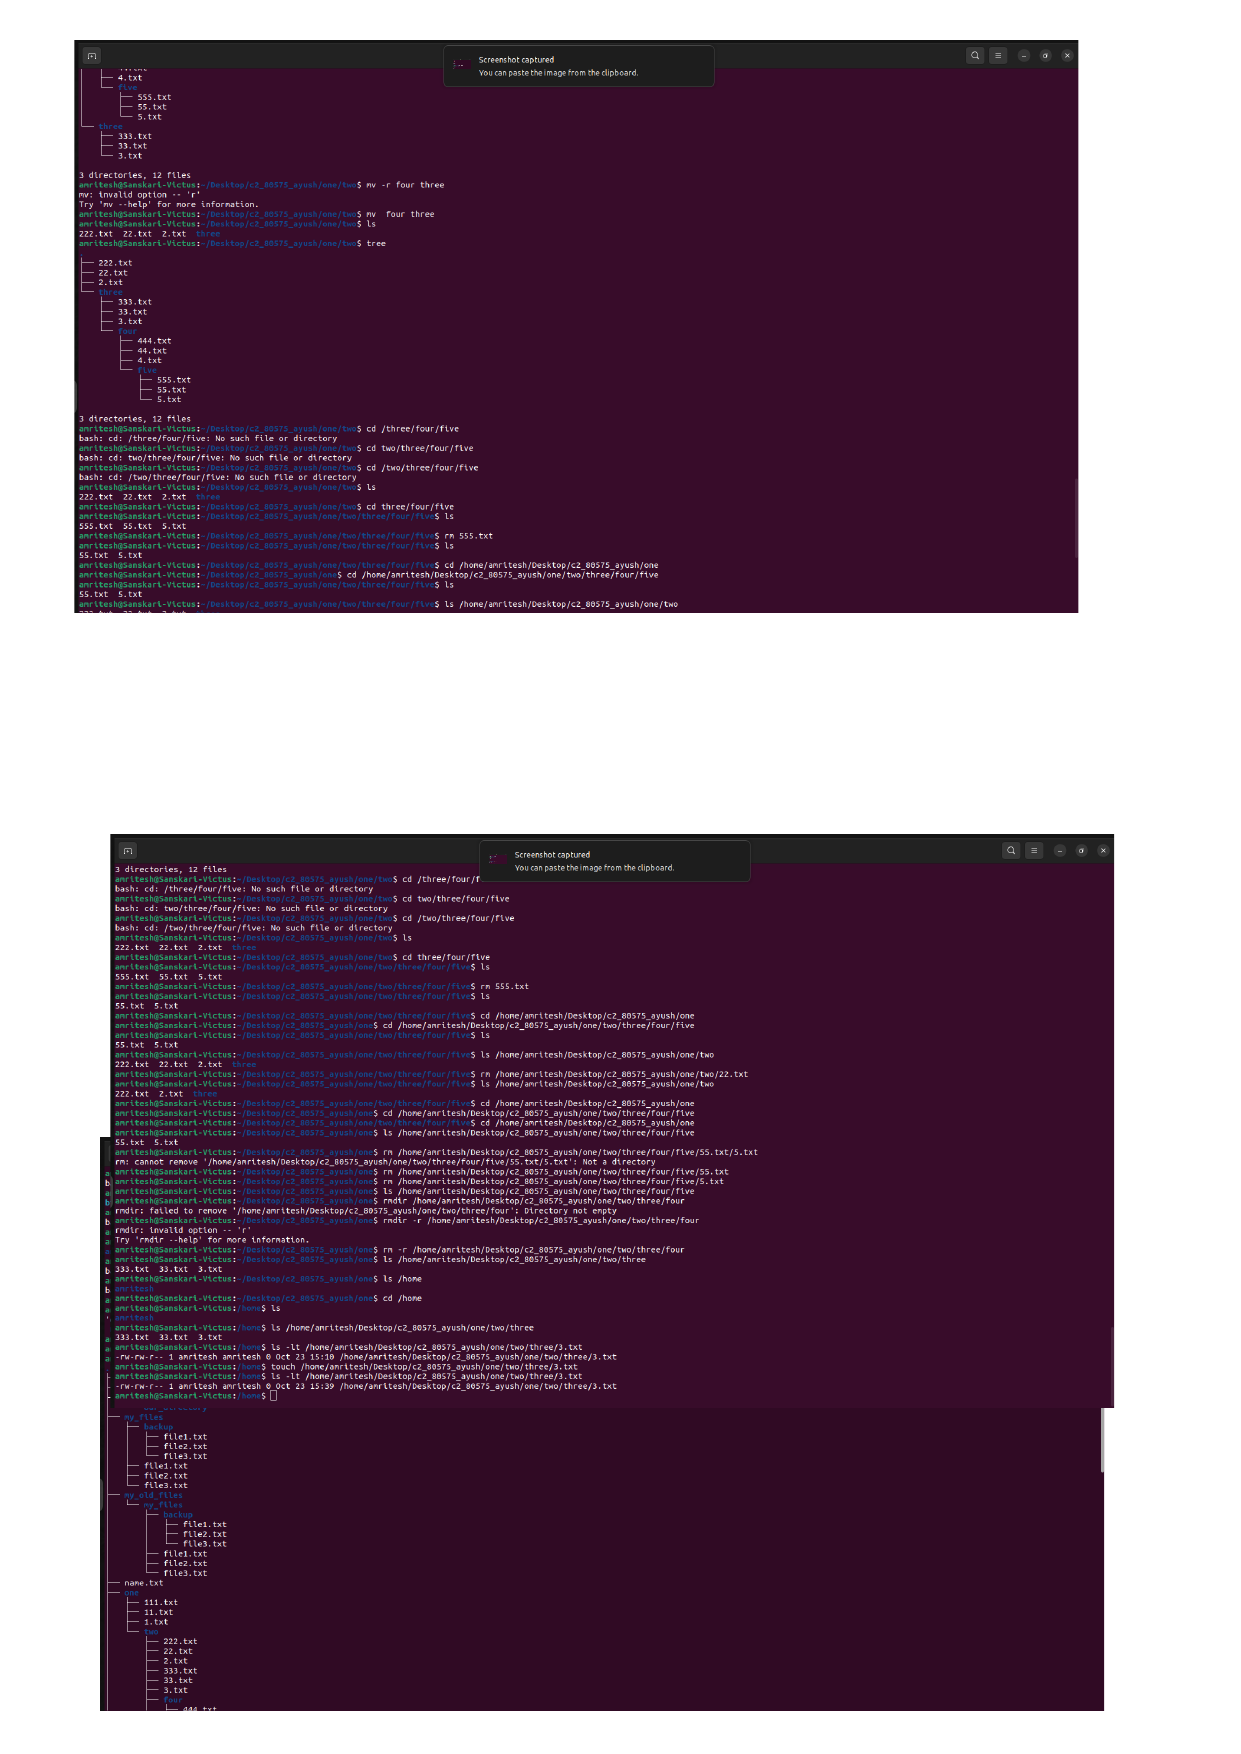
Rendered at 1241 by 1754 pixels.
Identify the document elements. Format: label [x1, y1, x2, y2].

picture [100, 834, 1115, 1711]
picture [74, 40, 1079, 613]
